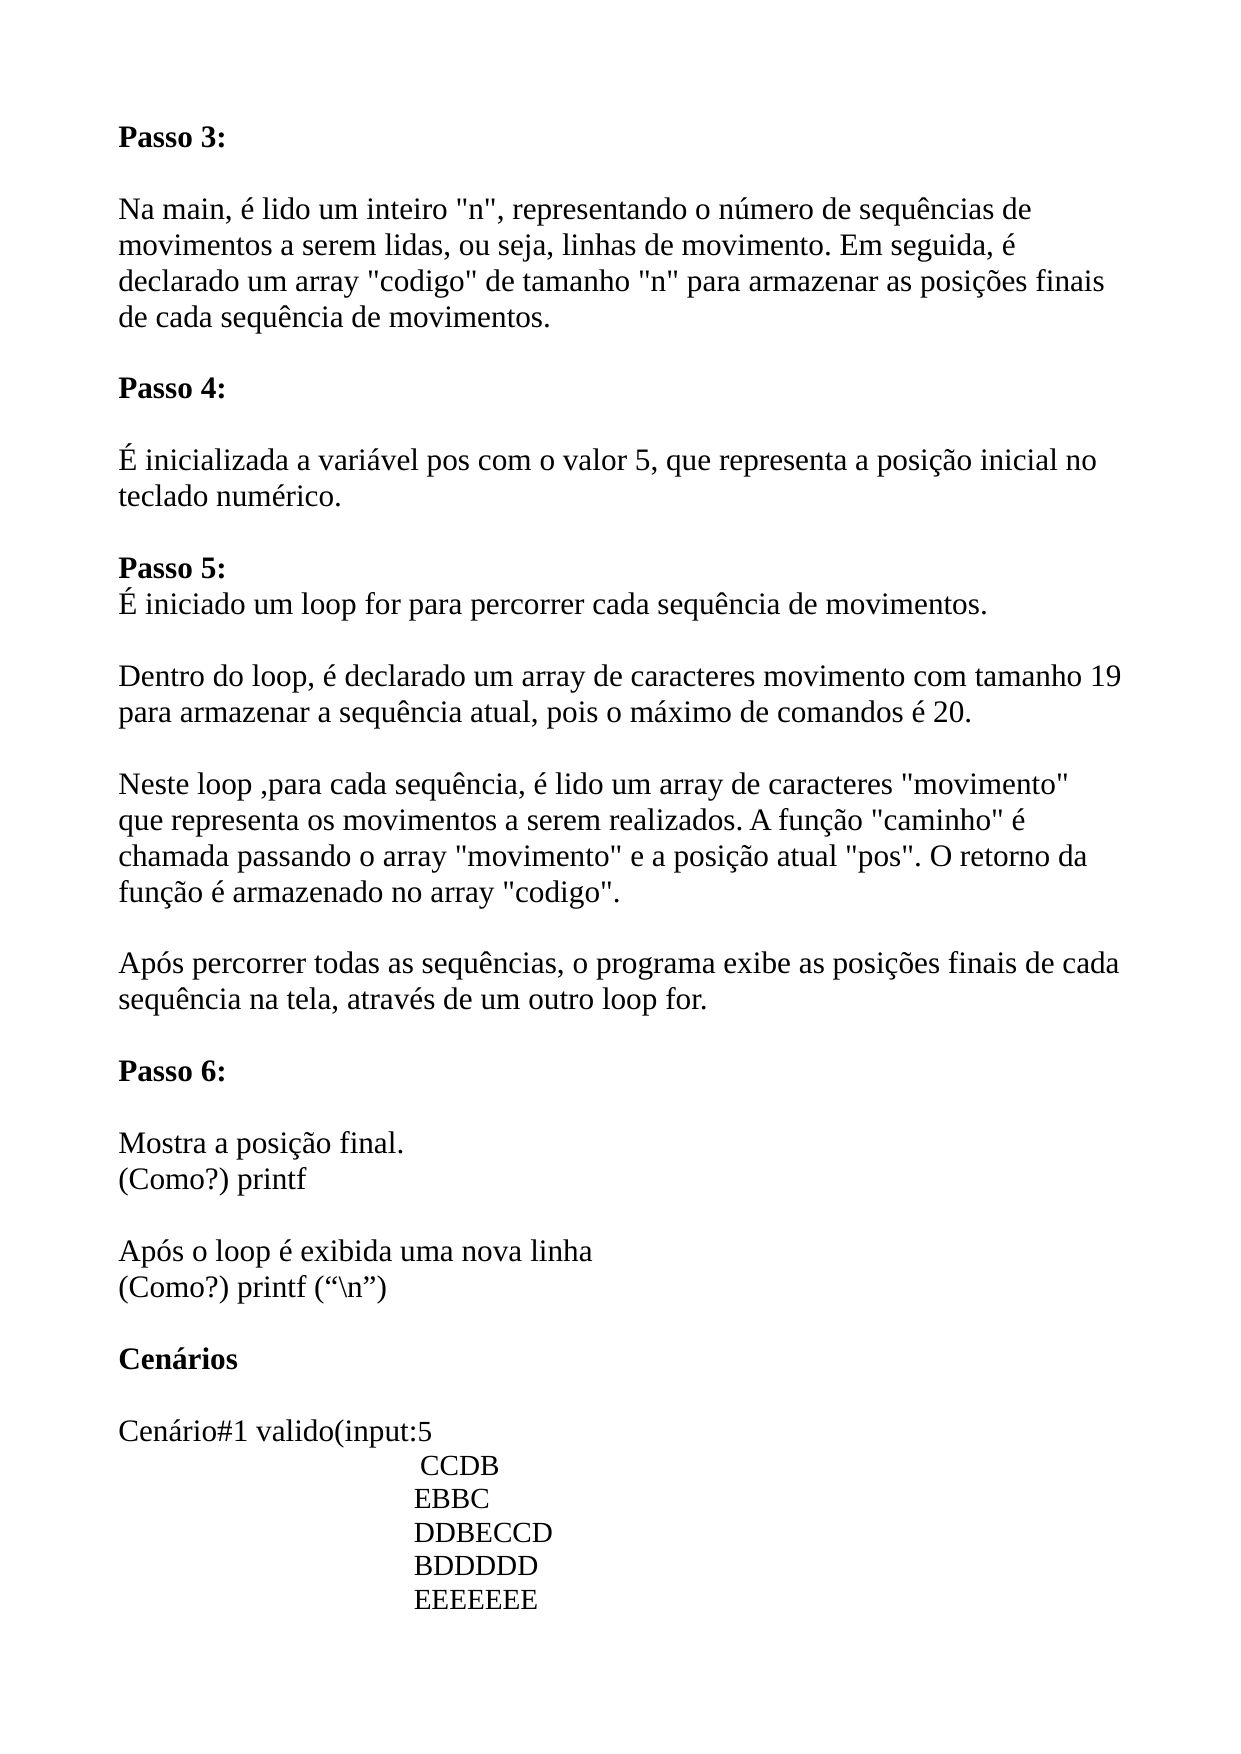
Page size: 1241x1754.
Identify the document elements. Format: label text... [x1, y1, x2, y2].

text (Como?) printf [118, 1160, 1122, 1196]
text (Como?) printf (“\n”) [118, 1268, 1122, 1304]
text Neste loop ,para cada sequência, é lido um array de caracteres "movimento" que representa os movimentos a serem realizados. A função "caminho" é chamada passando o array "movimento" e a posição atual "pos". O retorno da função é armazenado no array "codigo". [118, 765, 1122, 909]
text Cenário#1 valido(input:5 [118, 1412, 1122, 1448]
text EEEEEEE [118, 1582, 1122, 1616]
text Passo 3: [118, 118, 1122, 154]
text É inicializada a variável pos com o valor 5, que representa a posição inicial no teclado numérico. [118, 442, 1122, 513]
text É iniciado um loop for para percorrer cada sequência de movimentos. [118, 585, 1122, 621]
text Passo 4: [118, 370, 1122, 406]
text Na main, é lido um inteiro "n", representando o número de sequências de movimentos a serem lidas, ou seja, linhas de movimento. Em seguida, é declarado um array "codigo" de tamanho "n" para armazenar as posições finais de cada sequência de movimentos. [118, 190, 1122, 334]
text CCDB [118, 1448, 1122, 1481]
text Dentro do loop, é declarado um array de caracteres movimento com tamanho 19 para armazenar a sequência atual, pois o máximo de comandos é 20. [118, 657, 1122, 729]
text DDBECCD [118, 1515, 1122, 1548]
text Após percorrer todas as sequências, o programa exibe as posições finais de cada sequência na tela, através de um outro loop for. [118, 945, 1122, 1017]
text Mostra a posição final. [118, 1124, 1122, 1160]
text Passo 5: [118, 549, 1122, 585]
text EBBC [118, 1481, 1122, 1515]
text Após o loop é exibida uma nova linha [118, 1232, 1122, 1268]
text BDDDDD [118, 1548, 1122, 1582]
text Passo 6: [118, 1052, 1122, 1088]
text Cenários [118, 1340, 1122, 1376]
